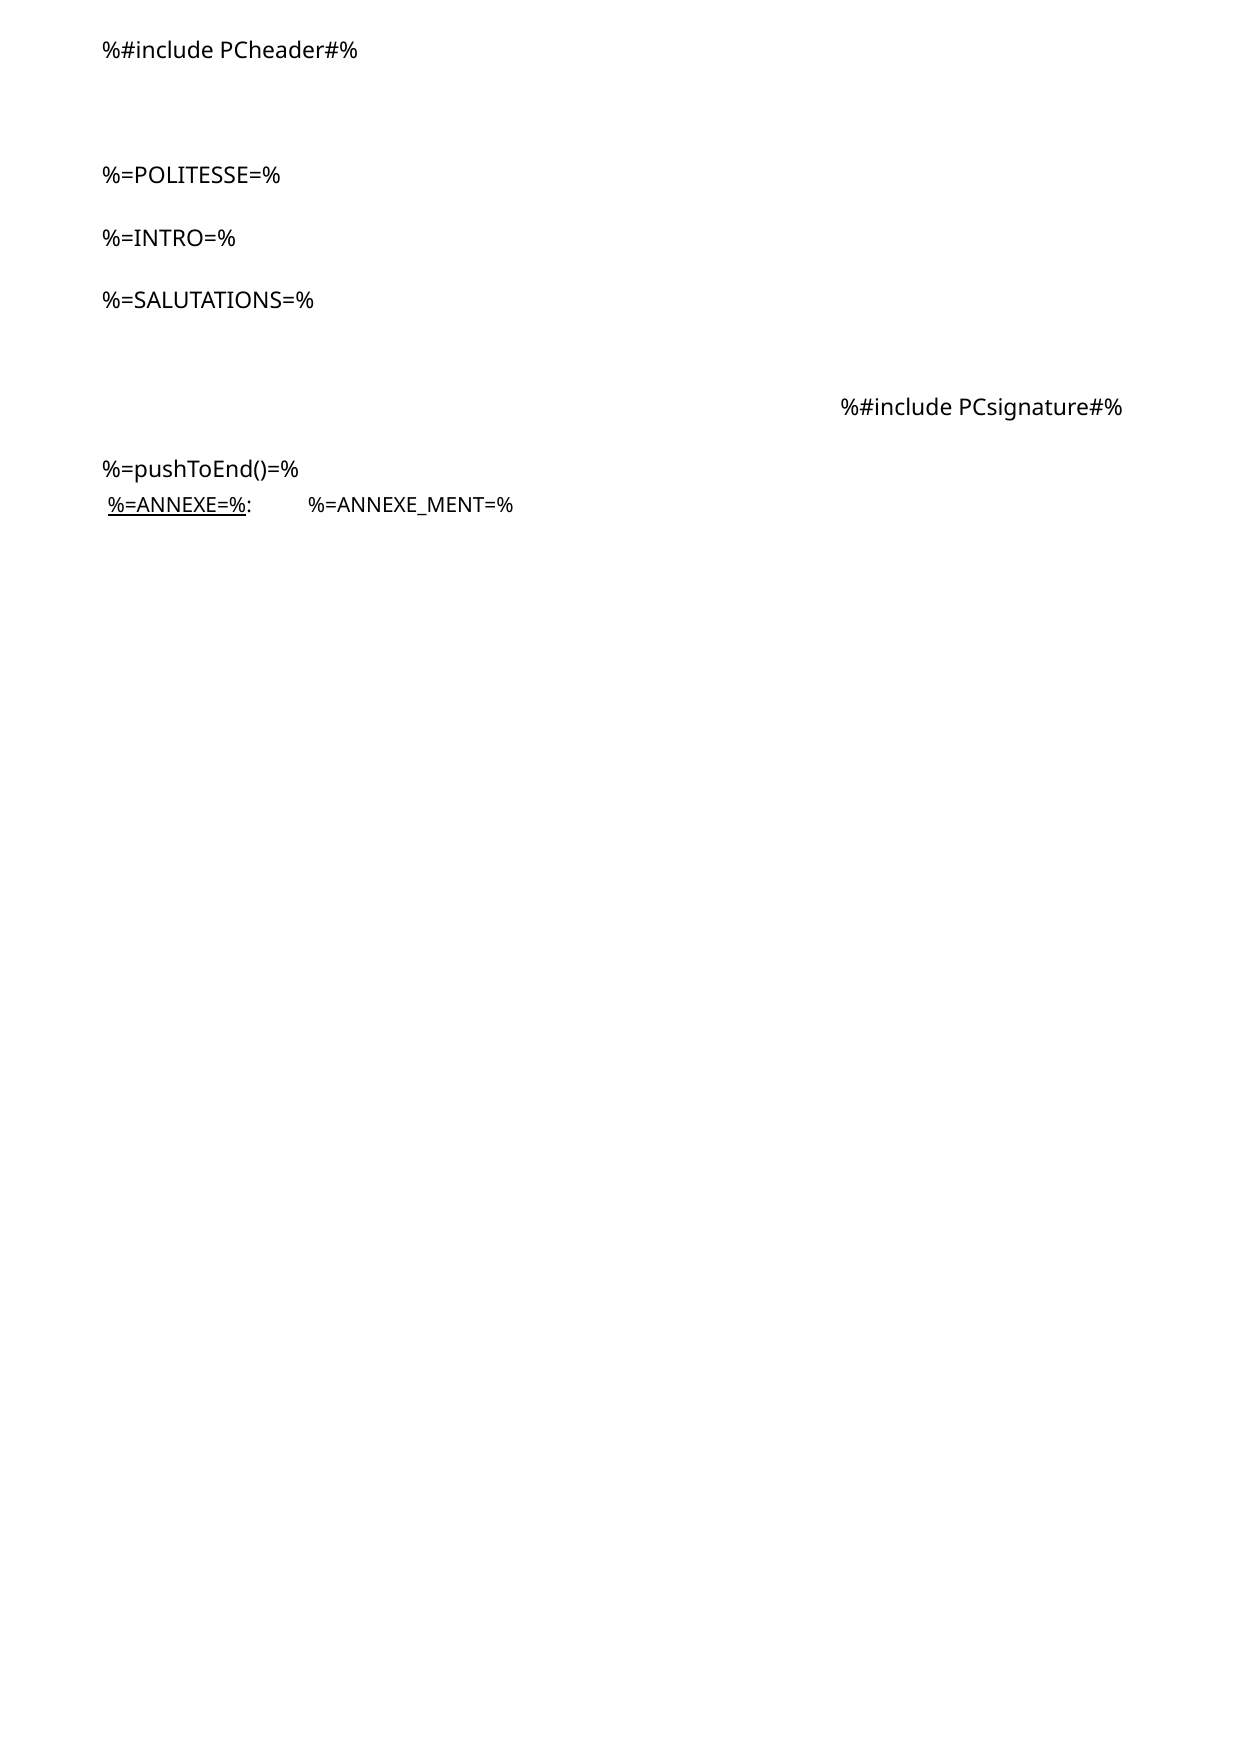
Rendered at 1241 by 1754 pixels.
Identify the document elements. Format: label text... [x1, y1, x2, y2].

text %=SALUTATIONS=% [102, 284, 1123, 316]
table_header %=ANNEXE_MENT=% [302, 484, 1123, 524]
text %#include PCsignature#% [102, 391, 1123, 422]
table_header %=ANNEXE=%: [102, 484, 302, 524]
text %=INTRO=% [102, 222, 1123, 253]
text %#include PCheader#% [102, 34, 1123, 66]
text %=POLITESSE=% [102, 159, 1123, 222]
text %=pushToEnd()=% [102, 453, 1123, 484]
